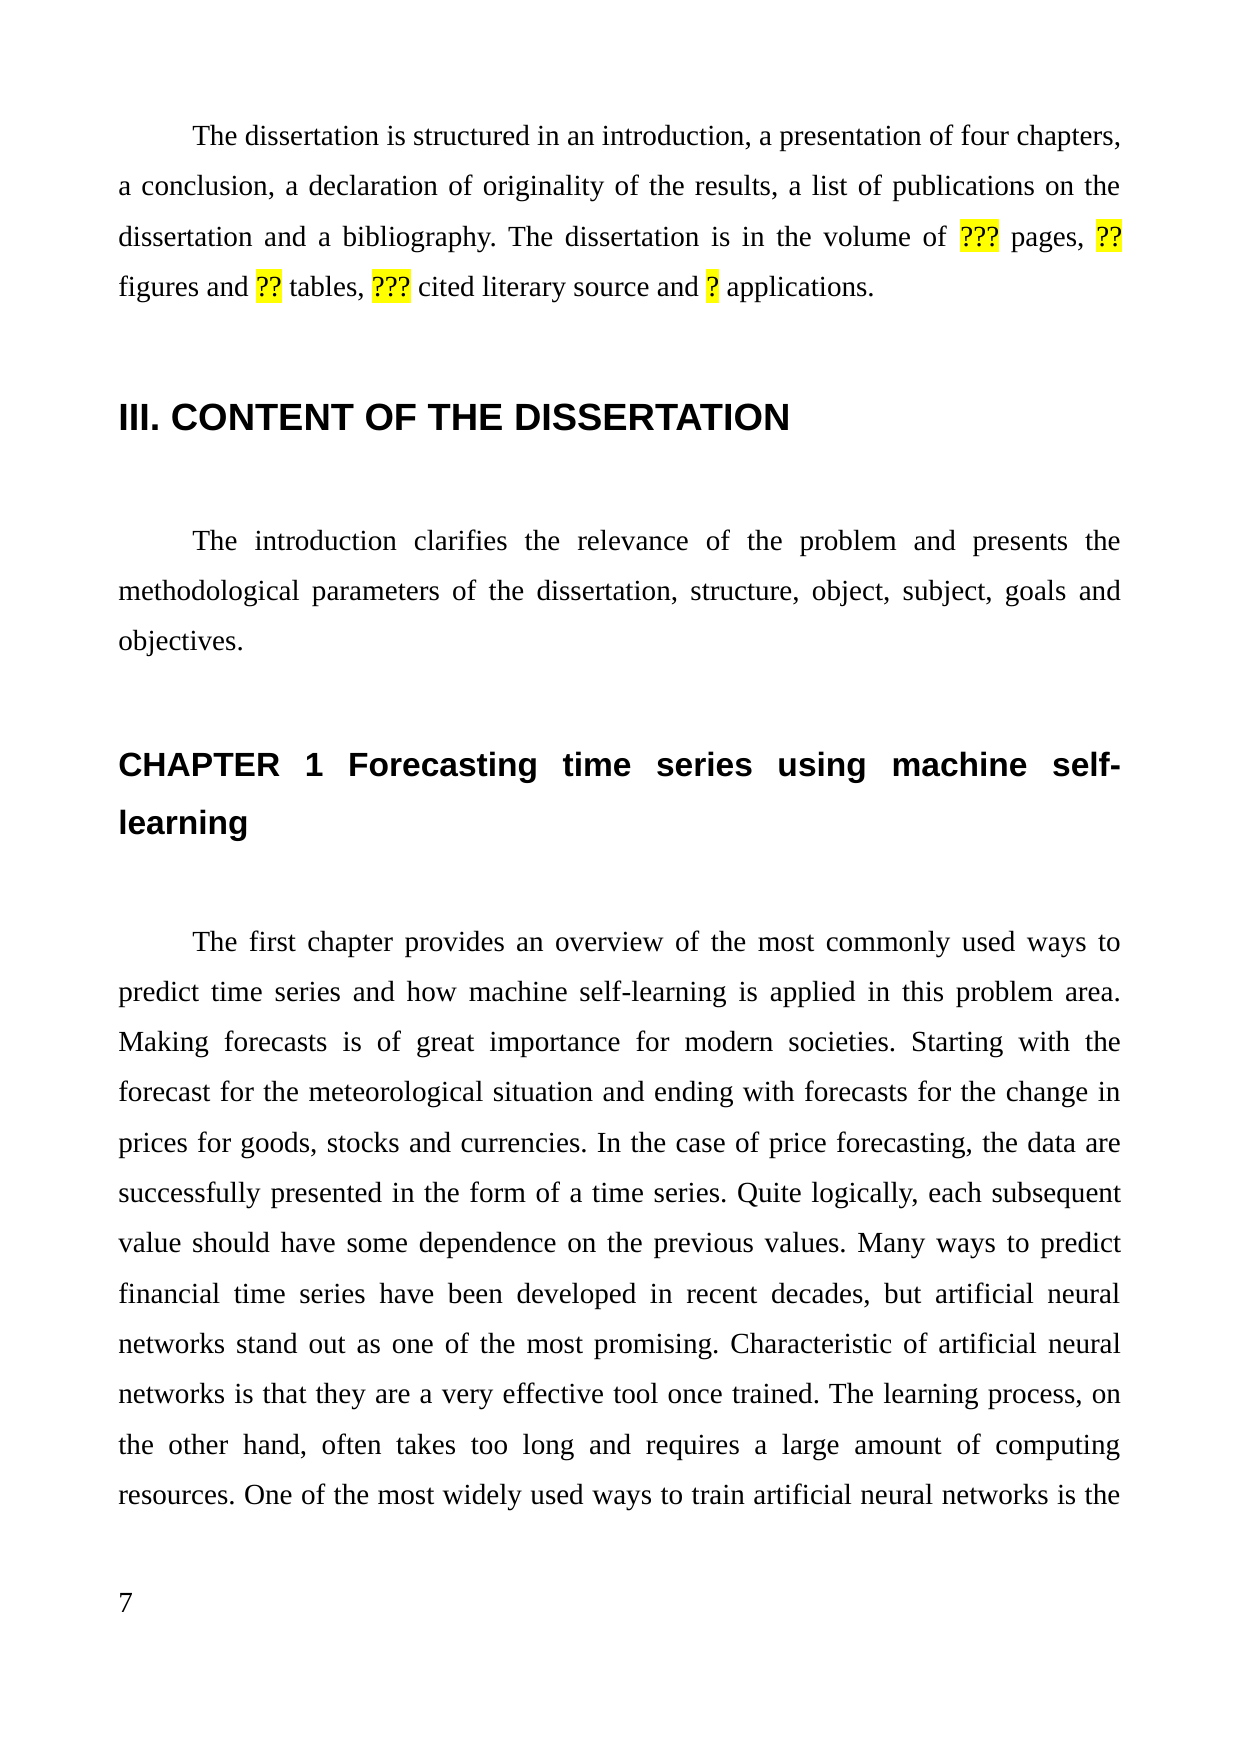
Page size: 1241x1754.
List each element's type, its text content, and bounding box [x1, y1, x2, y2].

subtitle CHAPTER 1 Forecasting time series using machine self-learning [118, 745, 1122, 842]
text The dissertation is structured in an introduction, a presentation of four chapters, a conclusion, a declaration of originality of the results, a list of publications on the dissertation and a bibliography. The dissertation is in the volume of ??? pages, ?? figures and ?? tables, ??? cited literary source and ? applications. [118, 118, 1122, 303]
text The first chapter provides an overview of the most commonly used ways to predict time series and how machine self-learning is applied in this problem area. Making forecasts is of great importance for modern societies. Starting with the forecast for the meteorological situation and ending with forecasts for the change in prices for goods, stocks and currencies. In the case of price forecasting, the data are successfully presented in the form of a time series. Quite logically, each subsequent value should have some dependence on the previous values. Many ways to predict financial time series have been developed in recent decades, but artificial neural networks stand out as one of the most promising. Characteristic of artificial neural networks is that they are a very effective tool once trained. The learning process, on the other hand, often takes too long and requires a large amount of computing resources. One of the most widely used ways to train artificial neural networks is the [118, 924, 1122, 1511]
subtitle III. CONTENT OF THE DISSERTATION [118, 395, 1122, 438]
text The introduction clarifies the relevance of the problem and presents the methodological parameters of the dissertation, structure, object, subject, goals and objectives. [118, 523, 1122, 657]
